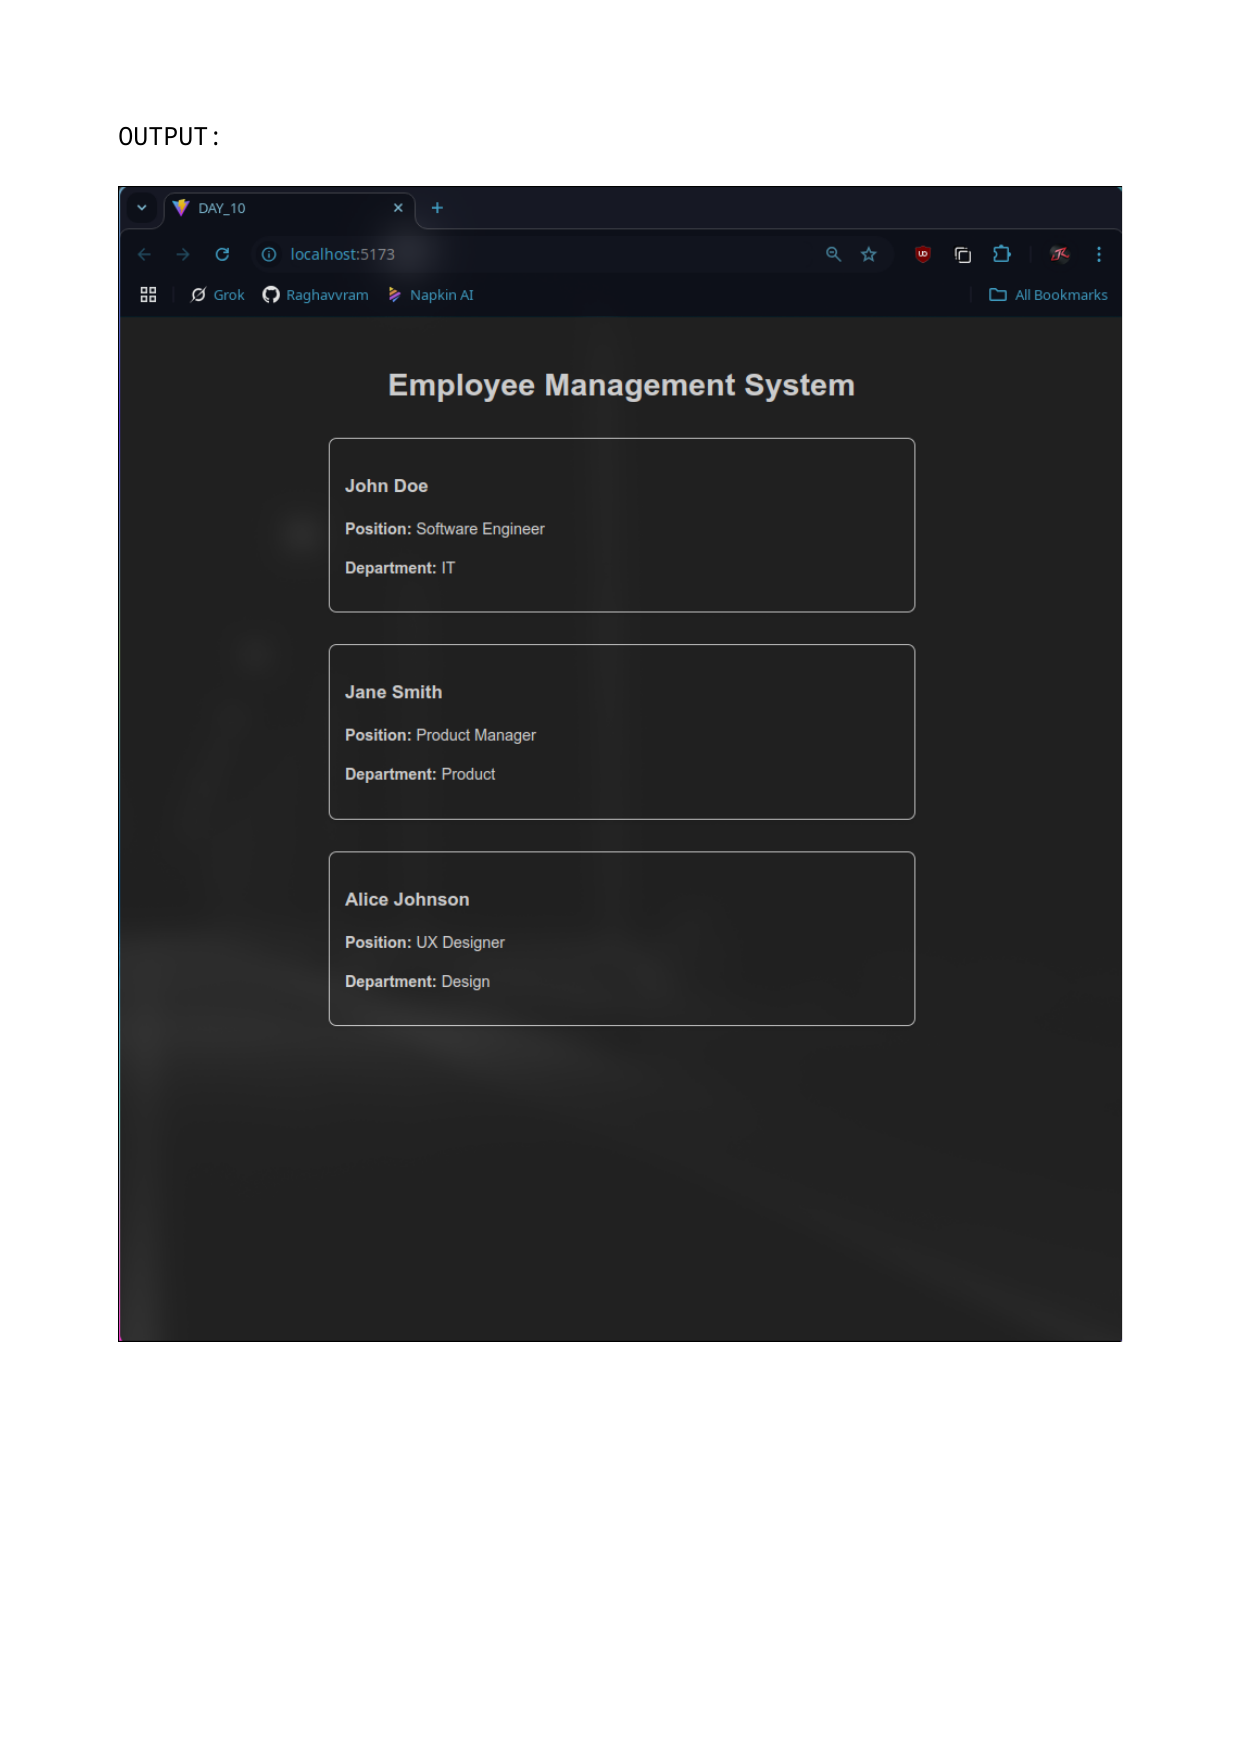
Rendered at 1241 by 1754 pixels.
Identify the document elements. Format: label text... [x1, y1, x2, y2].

text OUTPUT: [118, 118, 1122, 152]
picture [118, 186, 1123, 1342]
